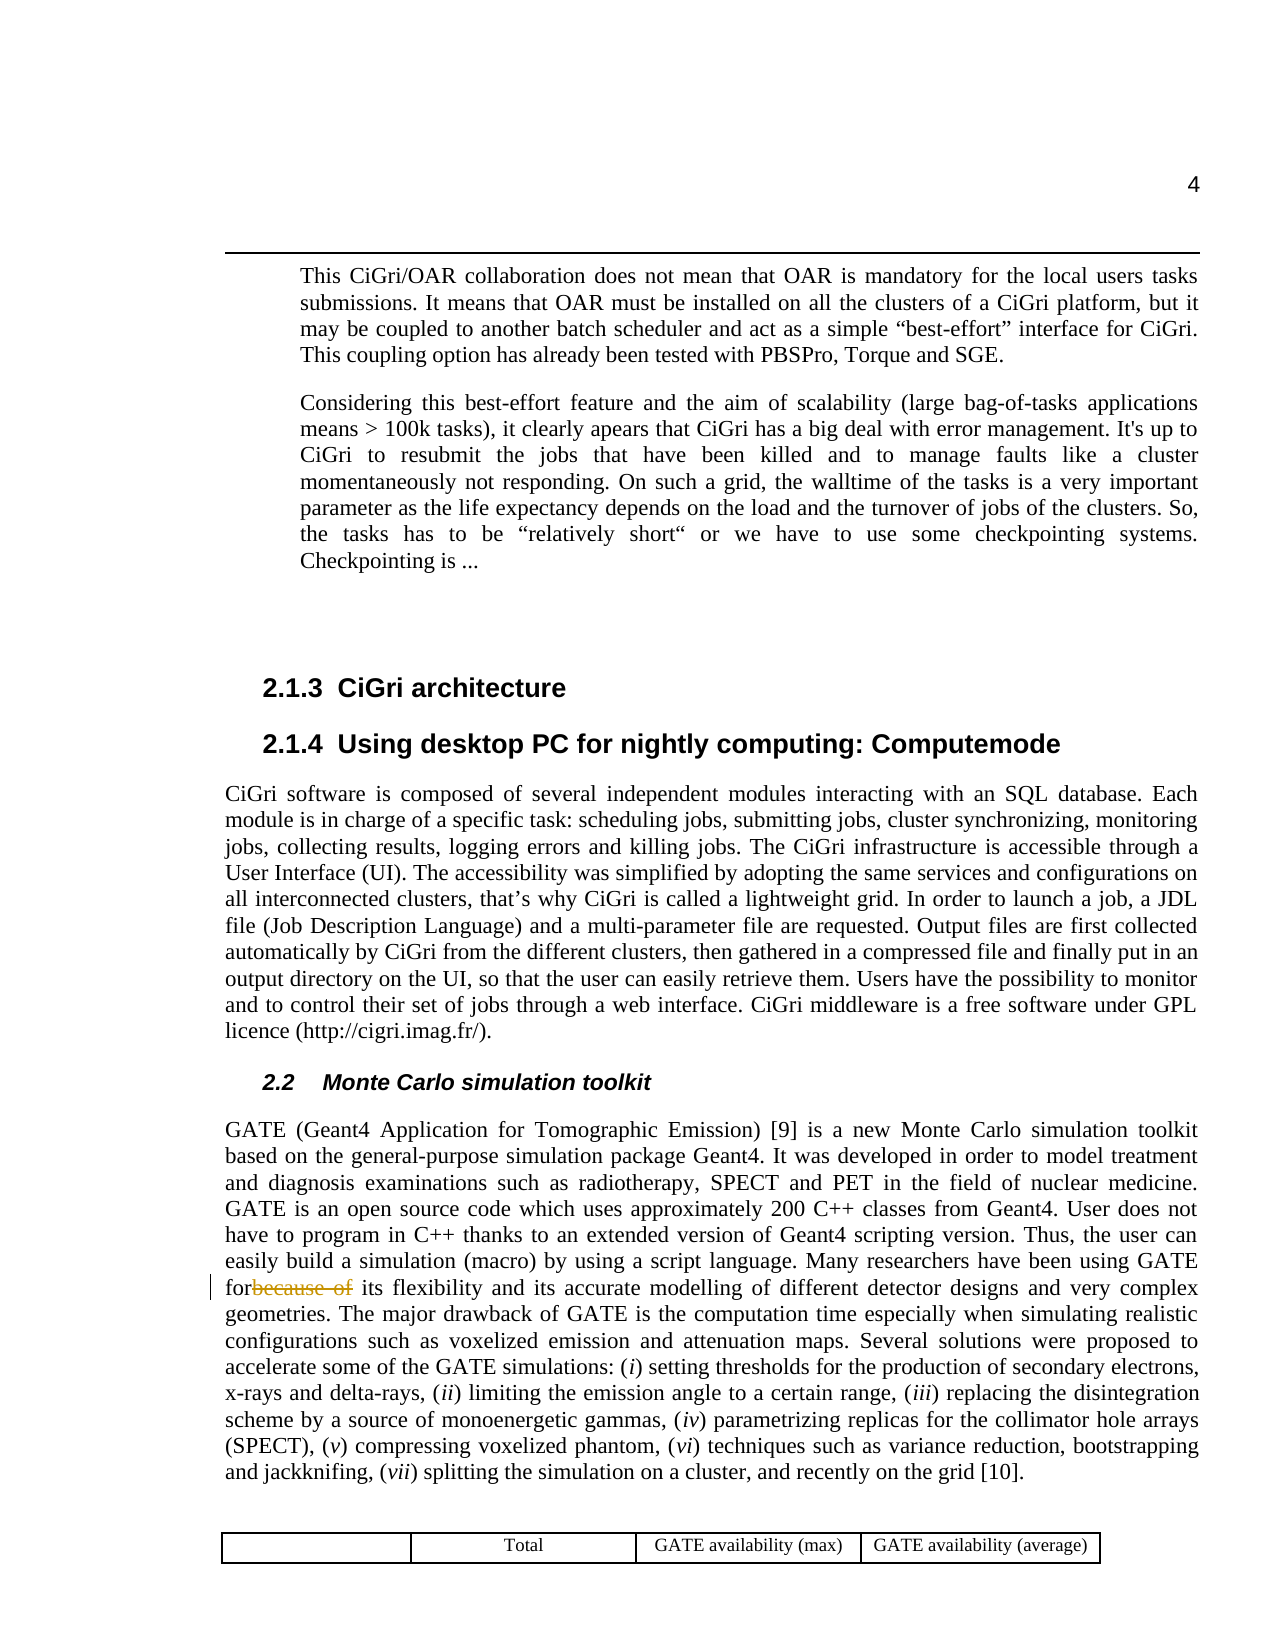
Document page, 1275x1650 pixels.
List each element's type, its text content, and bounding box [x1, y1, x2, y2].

text CiGri software is composed of several independent modules interacting with an SQL database. Each module is in charge of a specific task: scheduling jobs, submitting jobs, cluster synchronizing, monitoring jobs, collecting results, logging errors and killing jobs. The CiGri infrastructure is accessible through a User Interface (UI). The accessibility was simplified by adopting the same services and configurations on all interconnected clusters, that’s why CiGri is called a lightweight grid. In order to launch a job, a JDL file (Job Description Language) and a multi-parameter file are requested. Output files are first collected automatically by CiGri from the different clusters, then gathered in a compressed file and finally put in an output directory on the UI, so that the user can easily retrieve them. Users have the possibility to monitor and to control their set of jobs through a web interface. CiGri middleware is a free software under GPL licence (http://cigri.imag.fr/). [225, 780, 1200, 1044]
text This CiGri/OAR collaboration does not mean that OAR is mandatory for the local users tasks submissions. It means that OAR must be installed on all the clusters of a CiGri platform, but it may be coupled to another batch scheduler and act as a simple “best-effort” interface for CiGri. This coupling option has already been tested with PBSPro, Torque and SGE. [300, 262, 1200, 368]
subtitle CiGri architecture [262, 672, 1200, 703]
text Considering this best-effort feature and the aim of scalability (large bag-of-tasks applications means > 100k tasks), it clearly apears that CiGri has a big deal with error management. It's up to CiGri to resubmit the jobs that have been killed and to manage faults like a cluster momentaneously not responding. On such a grid, the walltime of the tasks is a very important parameter as the life expectancy depends on the load and the turnover of jobs of the clusters. So, the tasks has to be “relatively short“ or we have to use some checkpointing systems. Checkpointing is ... [300, 389, 1200, 573]
table_header [223, 1534, 410, 1562]
subtitle Using desktop PC for nightly computing: Computemode [262, 728, 1200, 759]
table_header Total [412, 1534, 635, 1562]
subtitle Monte Carlo simulation toolkit [262, 1069, 1200, 1095]
table_header GATE availability (max) [637, 1534, 860, 1562]
text GATE (Geant4 Application for Tomographic Emission) [9] is a new Monte Carlo simulation toolkit based on the general-purpose simulation package Geant4. It was developed in order to model treatment and diagnosis examinations such as radiotherapy, SPECT and PET in the field of nuclear medicine. GATE is an open source code which uses approximately 200 C++ classes from Geant4. User does not have to program in C++ thanks to an extended version of Geant4 scripting version. Thus, the user can easily build a simulation (macro) by using a script language. Many researchers have been using GATE for its flexibility and its accurate modelling of different detector designs and very complex geometries. The major drawback of GATE is the computation time especially when simulating realistic configurations such as voxelized emission and attenuation maps. Several solutions were proposed to accelerate some of the GATE simulations: (i) setting thresholds for the production of secondary electrons, x-rays and delta-rays, (ii) limiting the emission angle to a certain range, (iii) replacing the disintegration scheme by a source of monoenergetic gammas, (iv) parametrizing replicas for the collimator hole arrays (SPECT), (v) compressing voxelized phantom, (vi) techniques such as variance reduction, bootstrapping and jackknifing, (vii) splitting the simulation on a cluster, and recently on the grid [10]. [225, 1116, 1200, 1485]
table_header GATE availability (average) [862, 1534, 1099, 1562]
